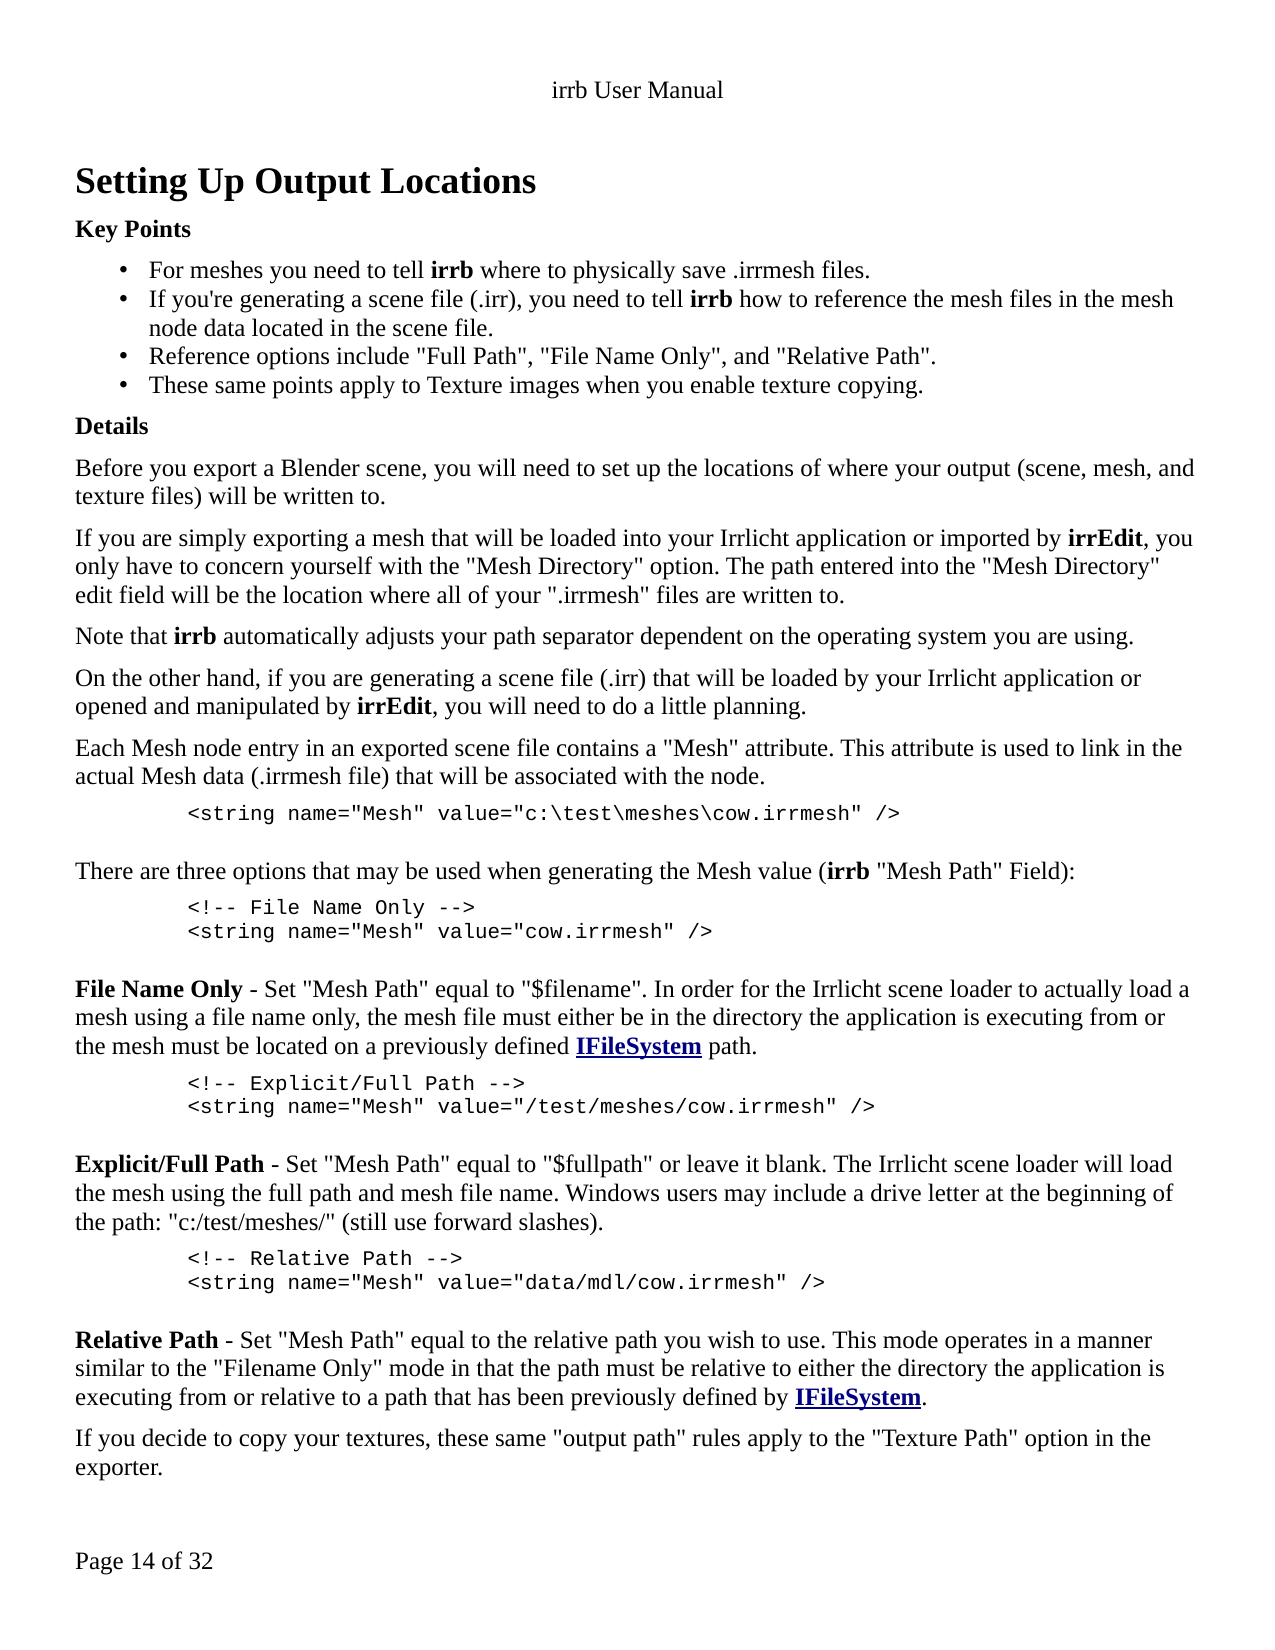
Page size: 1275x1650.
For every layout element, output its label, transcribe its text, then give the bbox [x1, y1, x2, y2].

text Each Mesh node entry in an exported scene file contains a "Mesh" attribute. This attribute is used to link in the actual Mesh data (.irrmesh file) that will be associated with the node. [75, 733, 1200, 790]
text If you decide to copy your textures, these same "output path" rules apply to the "Texture Path" option in the exporter. [75, 1423, 1200, 1481]
text <!-- File Name Only --> [75, 897, 1200, 921]
text Key Points [75, 214, 1200, 243]
subtitle Setting Up Output Locations [75, 158, 1200, 201]
text Before you export a Blender scene, you will need to set up the locations of where your output (scene, mesh, and texture files) will be written to. [75, 453, 1200, 510]
list Reference options include "Full Path", "File Name Only", and "Relative Path". [119, 341, 1200, 370]
list For meshes you need to tell irrb where to physically save .irrmesh files. [119, 255, 1200, 284]
text On the other hand, if you are generating a scene file (.irr) that will be loaded by your Irrlicht application or opened and manipulated by irrEdit, you will need to do a little planning. [75, 663, 1200, 720]
text There are three options that may be used when generating the Mesh value (irrb "Mesh Path" Field): [75, 856, 1200, 884]
text Relative Path - Set "Mesh Path" equal to the relative path you wish to use. This mode operates in a manner similar to the "Filename Only" mode in that the path must be relative to either the directory the application is executing from or relative to a path that has been previously defined by IFileSystem. [75, 1325, 1200, 1411]
text File Name Only - Set "Mesh Path" equal to "$filename". In order for the Irrlicht scene loader to actually load a mesh using a file name only, the mesh file must either be in the directory the application is executing from or the mesh must be located on a previously defined IFileSystem path. [75, 974, 1200, 1060]
text Note that irrb automatically adjusts your path separator dependent on the operating system you are using. [75, 621, 1200, 650]
text <string name="Mesh" value="cow.irrmesh" /> [75, 921, 1200, 944]
text <string name="Mesh" value="c:\test\meshes\cow.irrmesh" /> [75, 803, 1200, 826]
text Details [75, 411, 1200, 440]
text <!-- Relative Path --> [75, 1248, 1200, 1272]
list These same points apply to Texture images when you enable texture copying. [119, 370, 1200, 399]
text Explicit/Full Path - Set "Mesh Path" equal to "$fullpath" or leave it blank. The Irrlicht scene loader will load the mesh using the full path and mesh file name. Windows users may include a drive letter at the beginning of the path: "c:/test/meshes/" (still use forward slashes). [75, 1149, 1200, 1236]
text If you are simply exporting a mesh that will be loaded into your Irrlicht application or imported by irrEdit, you only have to concern yourself with the "Mesh Directory" option. The path entered into the "Mesh Directory" edit field will be the location where all of your ".irrmesh" files are written to. [75, 523, 1200, 609]
list If you're generating a scene file (.irr), you need to tell irrb how to reference the mesh files in the mesh node data located in the scene file. [119, 284, 1200, 341]
text <string name="Mesh" value="data/mdl/cow.irrmesh" /> [75, 1272, 1200, 1295]
text <string name="Mesh" value="/test/meshes/cow.irrmesh" /> [75, 1096, 1200, 1120]
text <!-- Explicit/Full Path --> [75, 1072, 1200, 1096]
